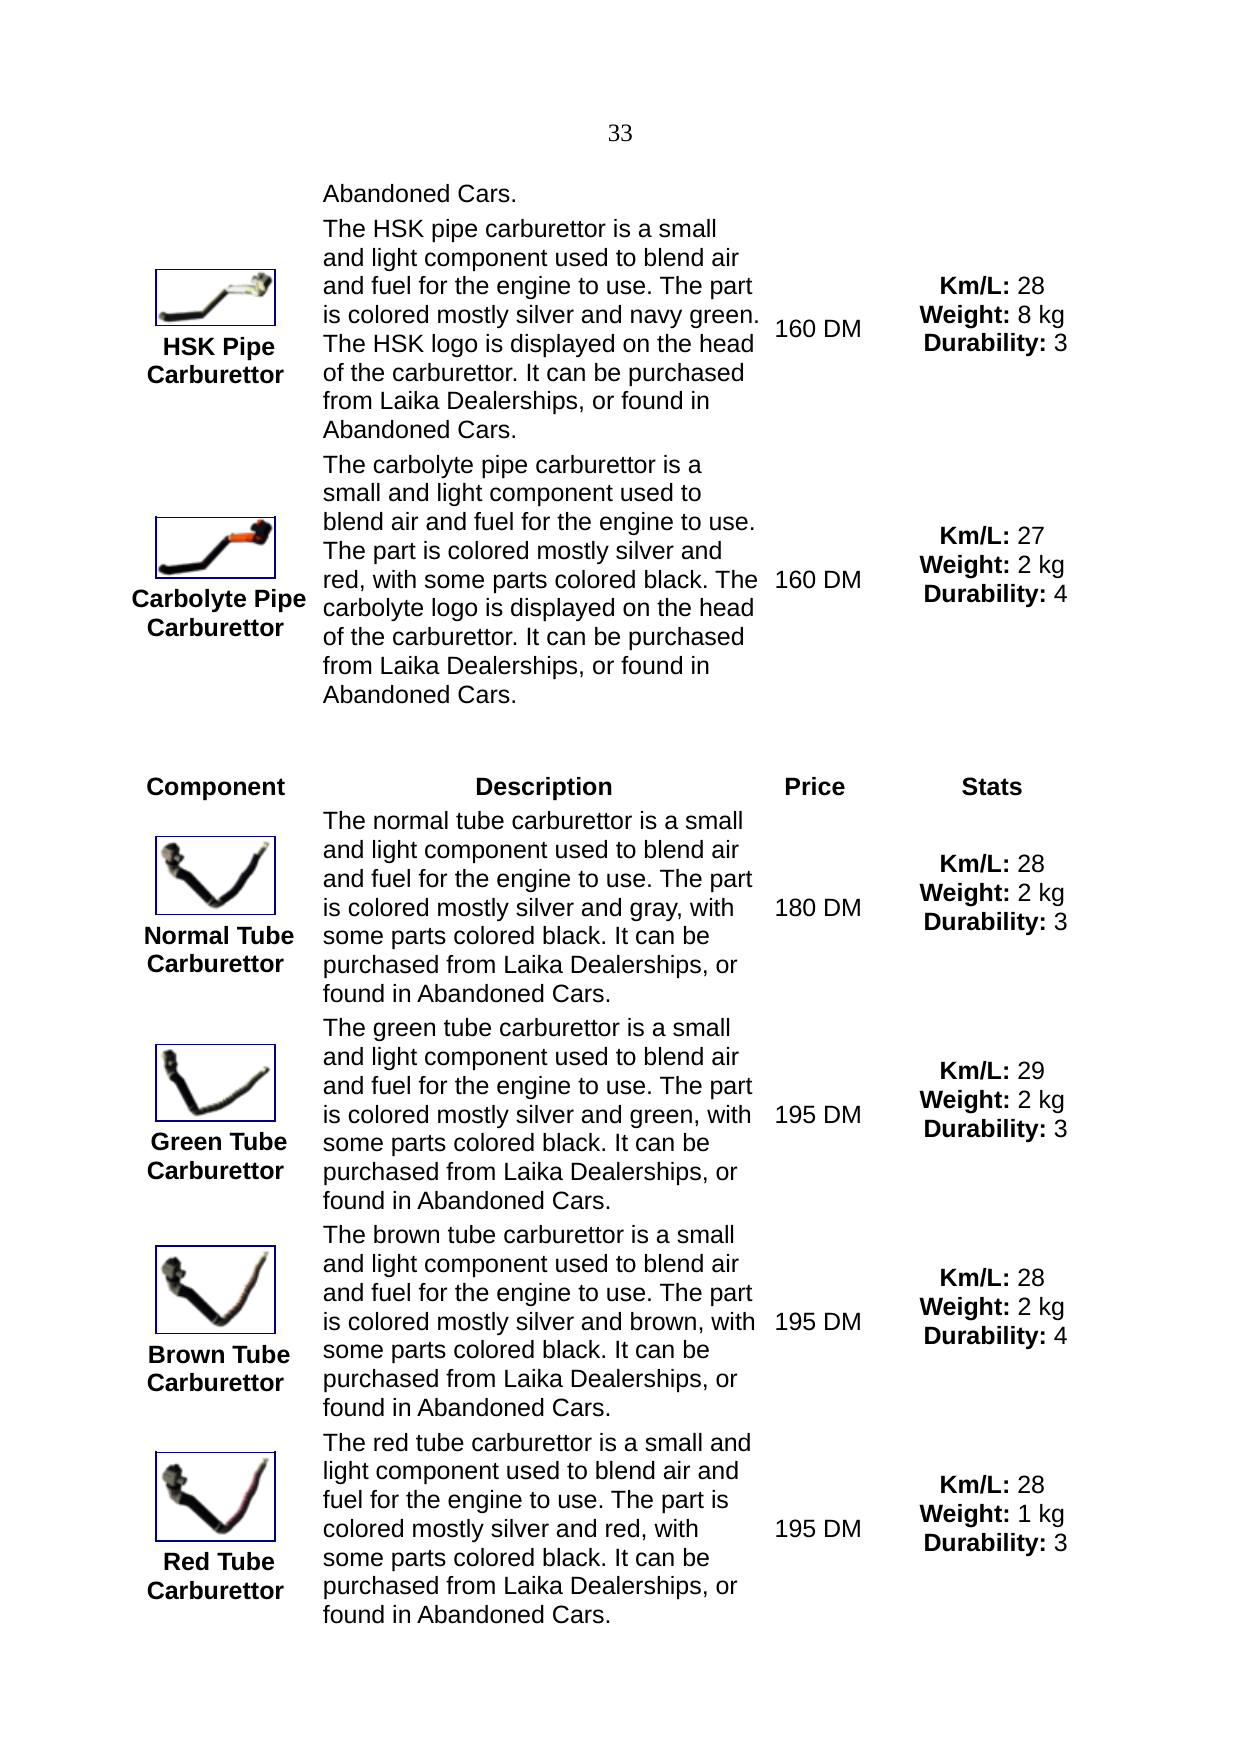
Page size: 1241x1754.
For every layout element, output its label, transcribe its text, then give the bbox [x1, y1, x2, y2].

table_cell Km/L: 28 Weight: 2 kg Durability: 3 [868, 804, 1123, 1011]
table_cell Km/L: 29 Weight: 2 kg Durability: 3 [868, 1011, 1123, 1218]
table_cell Normal Tube Carburettor [118, 804, 320, 1011]
picture [157, 1453, 274, 1540]
table_cell Km/L: 27 Weight: 2 kg Durability: 4 [868, 447, 1123, 711]
picture [157, 270, 274, 325]
table_cell Abandoned Cars. [320, 176, 768, 211]
table_cell 160 DM [768, 447, 868, 711]
table_cell The carbolyte pipe carburettor is a small and light component used to blend air and fuel for the engine to use. The part is colored mostly silver and red, with some parts colored black. The carbolyte logo is displayed on the head of the carburettor. It can be purchased from Laika Dealerships, or found in Abandoned Cars. [320, 447, 768, 711]
table_cell The green tube carburettor is a small and light component used to blend air and fuel for the engine to use. The part is colored mostly silver and green, with some parts colored black. It can be purchased from Laika Dealerships, or found in Abandoned Cars. [320, 1011, 768, 1218]
table_cell The HSK pipe carburettor is a small and light component used to blend air and fuel for the engine to use. The part is colored mostly silver and navy green. The HSK logo is displayed on the head of the carburettor. It can be purchased from Laika Dealerships, or found in Abandoned Cars. [320, 211, 768, 447]
table_header Price [768, 769, 868, 803]
picture [157, 1247, 274, 1333]
table_cell 160 DM [768, 211, 868, 447]
table_cell Brown Tube Carburettor [118, 1218, 320, 1425]
table_cell The brown tube carburettor is a small and light component used to blend air and fuel for the engine to use. The part is colored mostly silver and brown, with some parts colored black. It can be purchased from Laika Dealerships, or found in Abandoned Cars. [320, 1218, 768, 1425]
picture [157, 518, 274, 577]
table_cell 195 DM [768, 1218, 868, 1425]
table_cell [118, 176, 320, 211]
table_cell 195 DM [768, 1011, 868, 1218]
picture [157, 1045, 274, 1120]
table_header Stats [868, 769, 1123, 803]
table_cell Carbolyte Pipe Carburettor [118, 447, 320, 711]
table_cell The red tube carburettor is a small and light component used to blend air and fuel for the engine to use. The part is colored mostly silver and red, with some parts colored black. It can be purchased from Laika Dealerships, or found in Abandoned Cars. [320, 1425, 768, 1632]
table_cell 195 DM [768, 1425, 868, 1632]
table_header Description [320, 769, 768, 803]
table_cell HSK Pipe Carburettor [118, 211, 320, 447]
picture [157, 837, 274, 914]
table_cell Km/L: 28 Weight: 1 kg Durability: 3 [868, 1425, 1123, 1632]
table_cell Red Tube Carburettor [118, 1425, 320, 1632]
table_cell Green Tube Carburettor [118, 1011, 320, 1218]
table_cell Km/L: 28 Weight: 2 kg Durability: 4 [868, 1218, 1123, 1425]
table_header Component [118, 769, 320, 803]
table_cell [868, 176, 1123, 211]
table_cell The normal tube carburettor is a small and light component used to blend air and fuel for the engine to use. The part is colored mostly silver and gray, with some parts colored black. It can be purchased from Laika Dealerships, or found in Abandoned Cars. [320, 804, 768, 1011]
table_cell [768, 176, 868, 211]
table_cell Km/L: 28 Weight: 8 kg Durability: 3 [868, 211, 1123, 447]
table_cell 180 DM [768, 804, 868, 1011]
